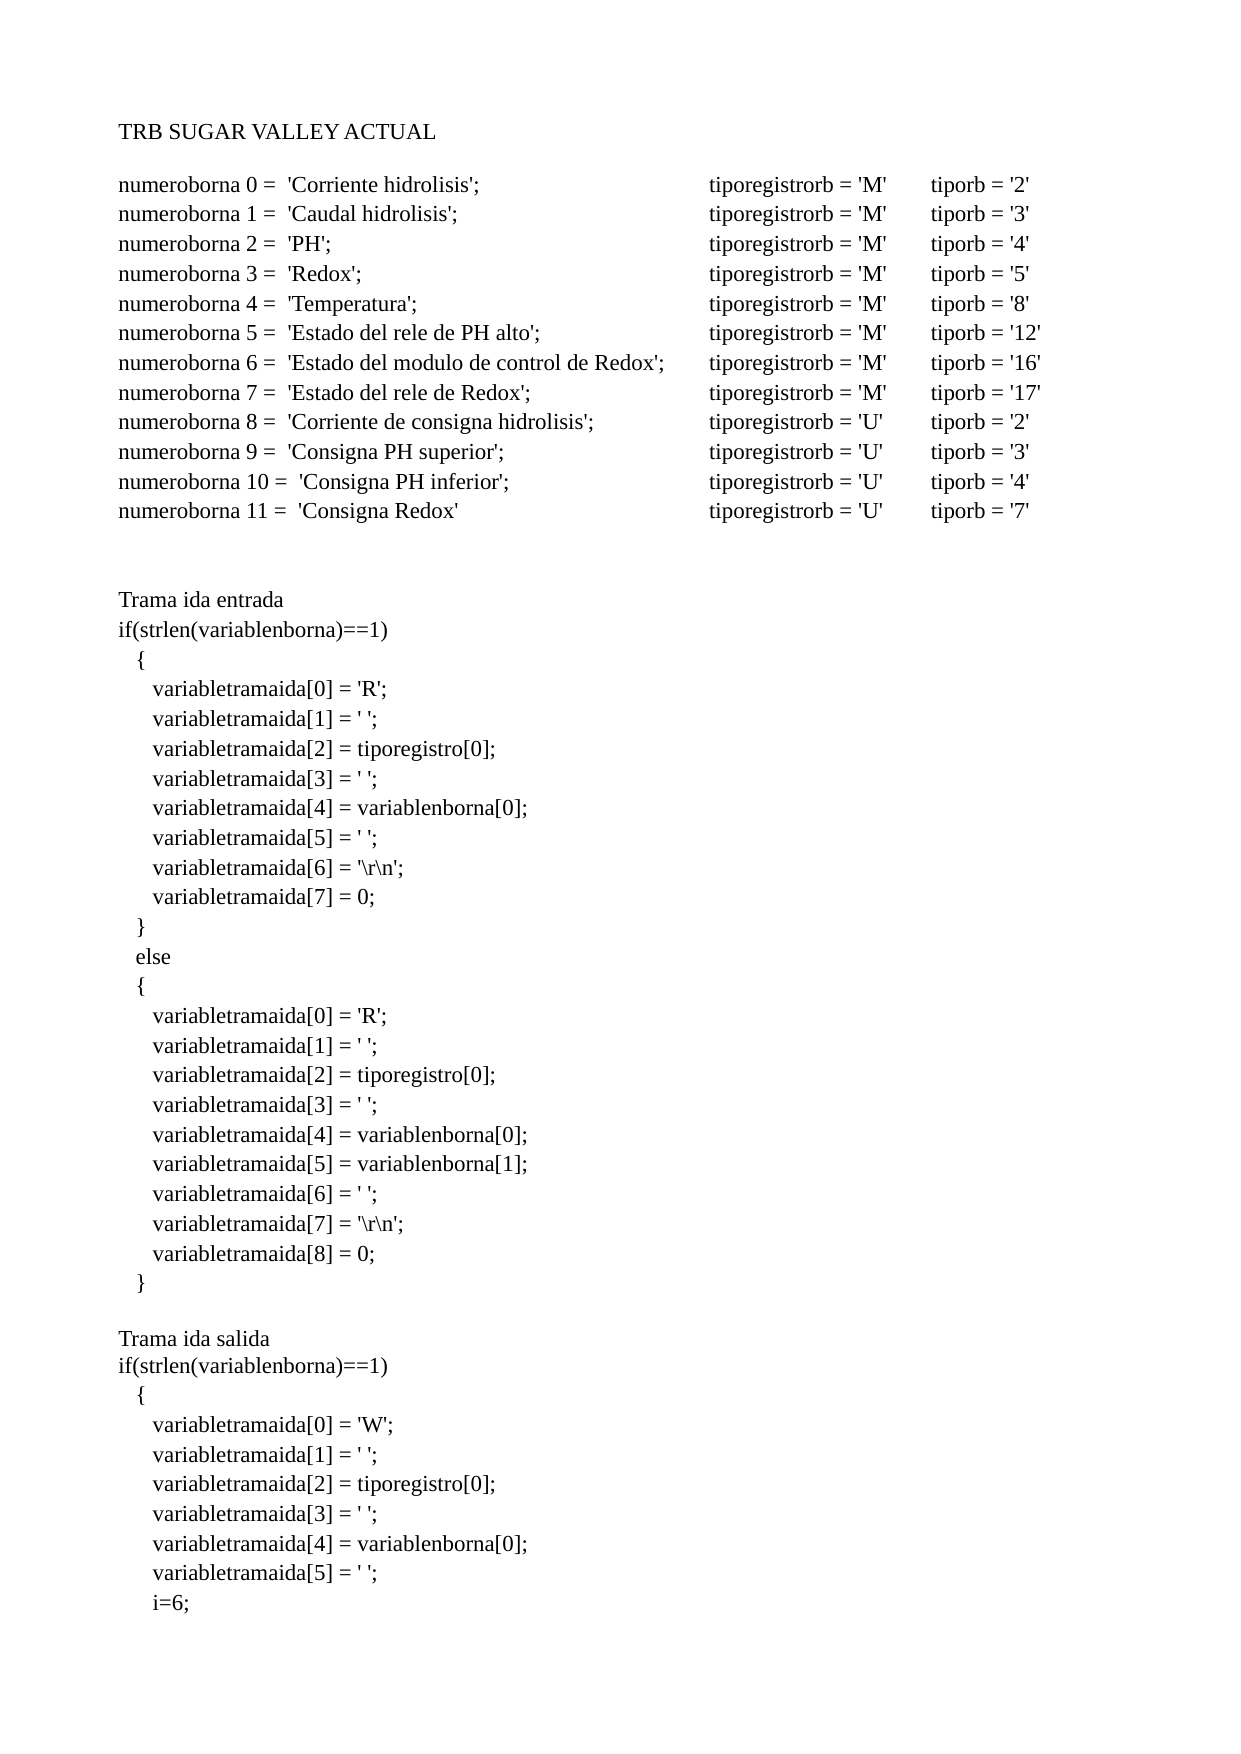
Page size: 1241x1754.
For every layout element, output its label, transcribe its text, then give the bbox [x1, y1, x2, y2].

text { [118, 1378, 1122, 1408]
text } [118, 1266, 1122, 1296]
text numeroborna 8 = 'Corriente de consigna hidrolisis'; tiporegistrorb = 'U' tiporb = '2' [118, 405, 1122, 435]
text variabletramaida[1] = ' '; [118, 1437, 1122, 1467]
text variabletramaida[0] = 'R'; [118, 999, 1122, 1028]
text } [118, 910, 1122, 939]
text Trama ida entrada [118, 583, 1122, 613]
text numeroborna 10 = 'Consigna PH inferior'; tiporegistrorb = 'U' tiporb = '4' [118, 464, 1122, 494]
text { [118, 969, 1122, 999]
text TRB SUGAR VALLEY ACTUAL [118, 118, 1122, 144]
text if(strlen(variablenborna)==1) [118, 1352, 1122, 1378]
text variabletramaida[7] = 0; [118, 880, 1122, 910]
text numeroborna 3 = 'Redox'; tiporegistrorb = 'M' tiporb = '5' [118, 257, 1122, 286]
text variabletramaida[3] = ' '; [118, 1497, 1122, 1526]
text numeroborna 9 = 'Consigna PH superior'; tiporegistrorb = 'U' tiporb = '3' [118, 435, 1122, 464]
text variabletramaida[4] = variablenborna[0]; [118, 791, 1122, 821]
text numeroborna 11 = 'Consigna Redox' tiporegistrorb = 'U' tiporb = '7' [118, 494, 1122, 524]
text variabletramaida[6] = '\r\n'; [118, 850, 1122, 880]
text variabletramaida[0] = 'R'; [118, 672, 1122, 702]
text variabletramaida[0] = 'W'; [118, 1408, 1122, 1437]
text variabletramaida[6] = ' '; [118, 1177, 1122, 1207]
text numeroborna 0 = 'Corriente hidrolisis'; tiporegistrorb = 'M' tiporb = '2' [118, 171, 1122, 197]
text if(strlen(variablenborna)==1) [118, 613, 1122, 642]
text variabletramaida[2] = tiporegistro[0]; [118, 1467, 1122, 1497]
text variabletramaida[4] = variablenborna[0]; [118, 1526, 1122, 1556]
text variabletramaida[5] = ' '; [118, 1556, 1122, 1586]
text variabletramaida[5] = ' '; [118, 821, 1122, 850]
text i=6; [118, 1586, 1122, 1616]
text variabletramaida[2] = tiporegistro[0]; [118, 1058, 1122, 1088]
text variabletramaida[7] = '\r\n'; [118, 1207, 1122, 1236]
text variabletramaida[3] = ' '; [118, 761, 1122, 791]
text variabletramaida[8] = 0; [118, 1236, 1122, 1266]
text else [118, 939, 1122, 969]
text numeroborna 7 = 'Estado del rele de Redox'; tiporegistrorb = 'M' tiporb = '17' [118, 375, 1122, 405]
text numeroborna 4 = 'Temperatura'; tiporegistrorb = 'M' tiporb = '8' [118, 286, 1122, 316]
text variabletramaida[3] = ' '; [118, 1088, 1122, 1117]
text variabletramaida[1] = ' '; [118, 702, 1122, 732]
text { [118, 642, 1122, 672]
text variabletramaida[2] = tiporegistro[0]; [118, 732, 1122, 761]
text numeroborna 5 = 'Estado del rele de PH alto'; tiporegistrorb = 'M' tiporb = '12' [118, 316, 1122, 346]
text numeroborna 6 = 'Estado del modulo de control de Redox'; tiporegistrorb = 'M' tiporb = '16' [118, 346, 1122, 375]
text numeroborna 2 = 'PH'; tiporegistrorb = 'M' tiporb = '4' [118, 227, 1122, 257]
text Trama ida salida [118, 1325, 1122, 1352]
text variabletramaida[1] = ' '; [118, 1028, 1122, 1058]
text numeroborna 1 = 'Caudal hidrolisis'; tiporegistrorb = 'M' tiporb = '3' [118, 197, 1122, 227]
text variabletramaida[4] = variablenborna[0]; [118, 1117, 1122, 1147]
text variabletramaida[5] = variablenborna[1]; [118, 1147, 1122, 1177]
